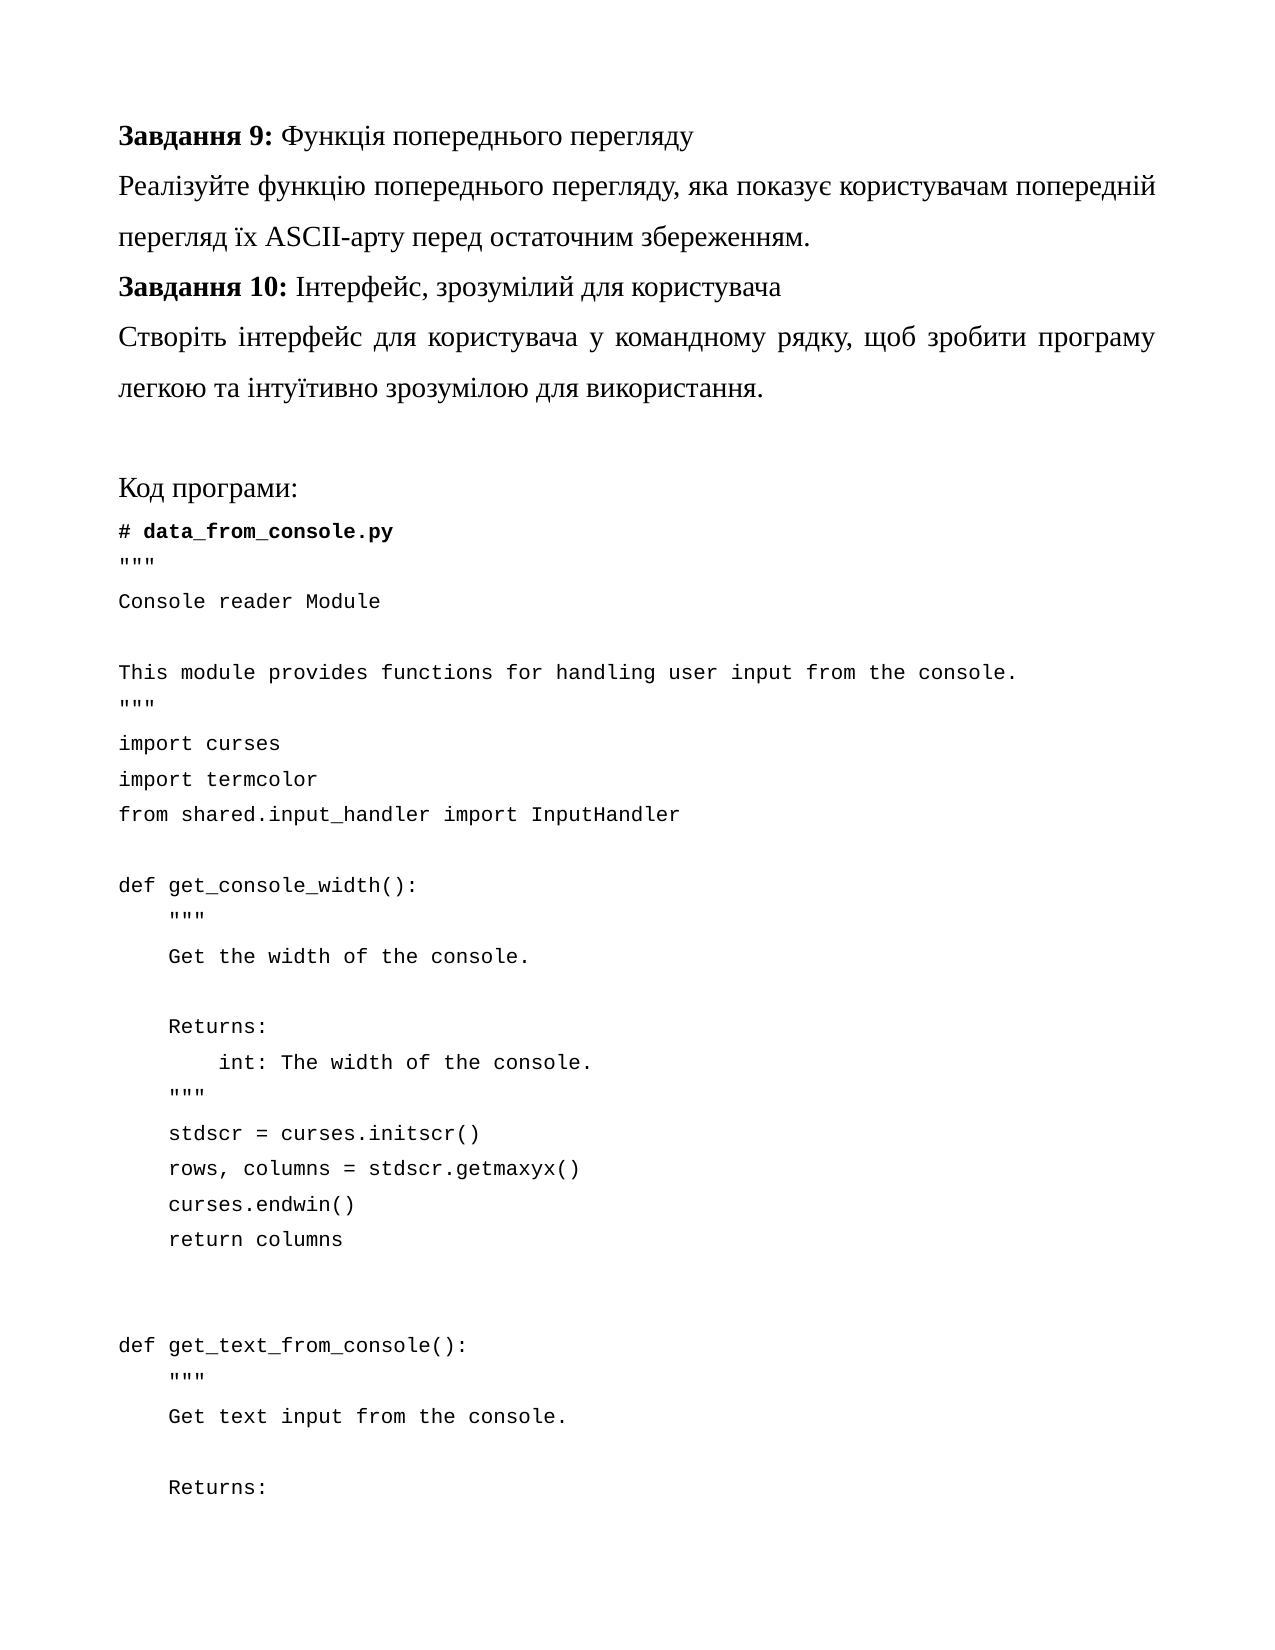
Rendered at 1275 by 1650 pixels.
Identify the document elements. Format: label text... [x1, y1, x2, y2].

text def get_text_from_console(): [118, 1335, 1157, 1359]
text Returns: [118, 1477, 1157, 1501]
text curses.endwin() [118, 1193, 1157, 1217]
text Код програми: [118, 470, 1157, 504]
text int: The width of the console. [118, 1052, 1157, 1076]
text Get the width of the console. [118, 946, 1157, 969]
text """ [118, 1087, 1157, 1111]
text Створіть інтерфейс для користувача у командному рядку, щоб зробити програму легкою та інтуїтивно зрозумілою для використання. [118, 319, 1157, 403]
text import curses [118, 733, 1157, 757]
text """ [118, 1371, 1157, 1394]
text rows, columns = stdscr.getmaxyx() [118, 1158, 1157, 1182]
text return columns [118, 1229, 1157, 1253]
text stdscr = curses.initscr() [118, 1123, 1157, 1146]
text Завдання 10: Інтерфейс, зрозумілий для користувача [118, 269, 1157, 303]
text Console reader Module [118, 591, 1157, 615]
text This module provides functions for handling user input from the console. [118, 662, 1157, 686]
text from shared.input_handler import InputHandler [118, 804, 1157, 828]
text # data_from_console.py [118, 521, 1157, 544]
text Реалізуйте функцію попереднього перегляду, яка показує користувачам попередній перегляд їх ASCII-арту перед остаточним збереженням. [118, 168, 1157, 252]
text """ [118, 556, 1157, 580]
text Get text input from the console. [118, 1406, 1157, 1430]
text Завдання 9: Функція попереднього перегляду [118, 118, 1157, 152]
text import termcolor [118, 768, 1157, 792]
text """ [118, 698, 1157, 721]
text Returns: [118, 1016, 1157, 1040]
text """ [118, 910, 1157, 934]
text def get_console_width(): [118, 875, 1157, 898]
